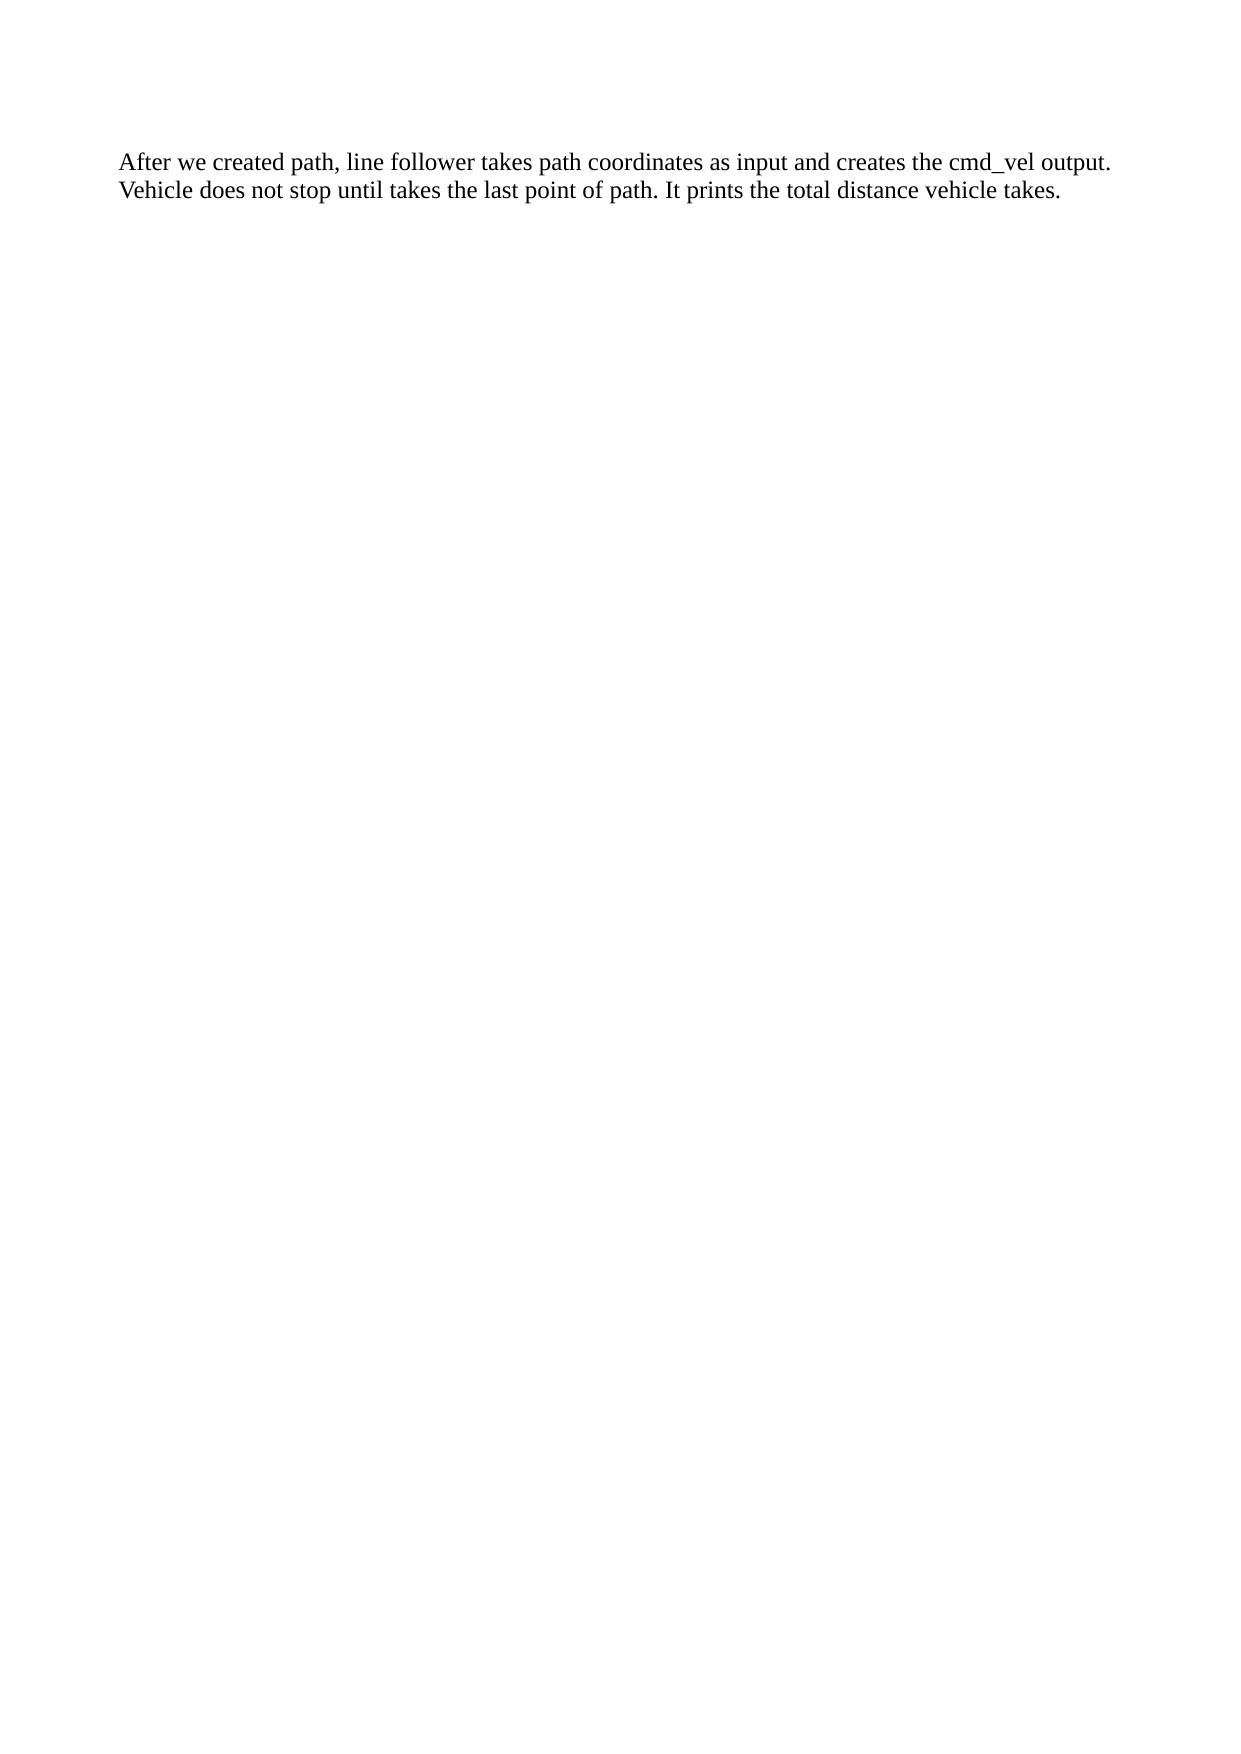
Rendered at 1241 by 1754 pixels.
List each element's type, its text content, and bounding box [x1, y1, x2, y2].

text After we created path, line follower takes path coordinates as input and creates the cmd_vel output. Vehicle does not stop until takes the last point of path. It prints the total distance vehicle takes. [118, 147, 1122, 204]
